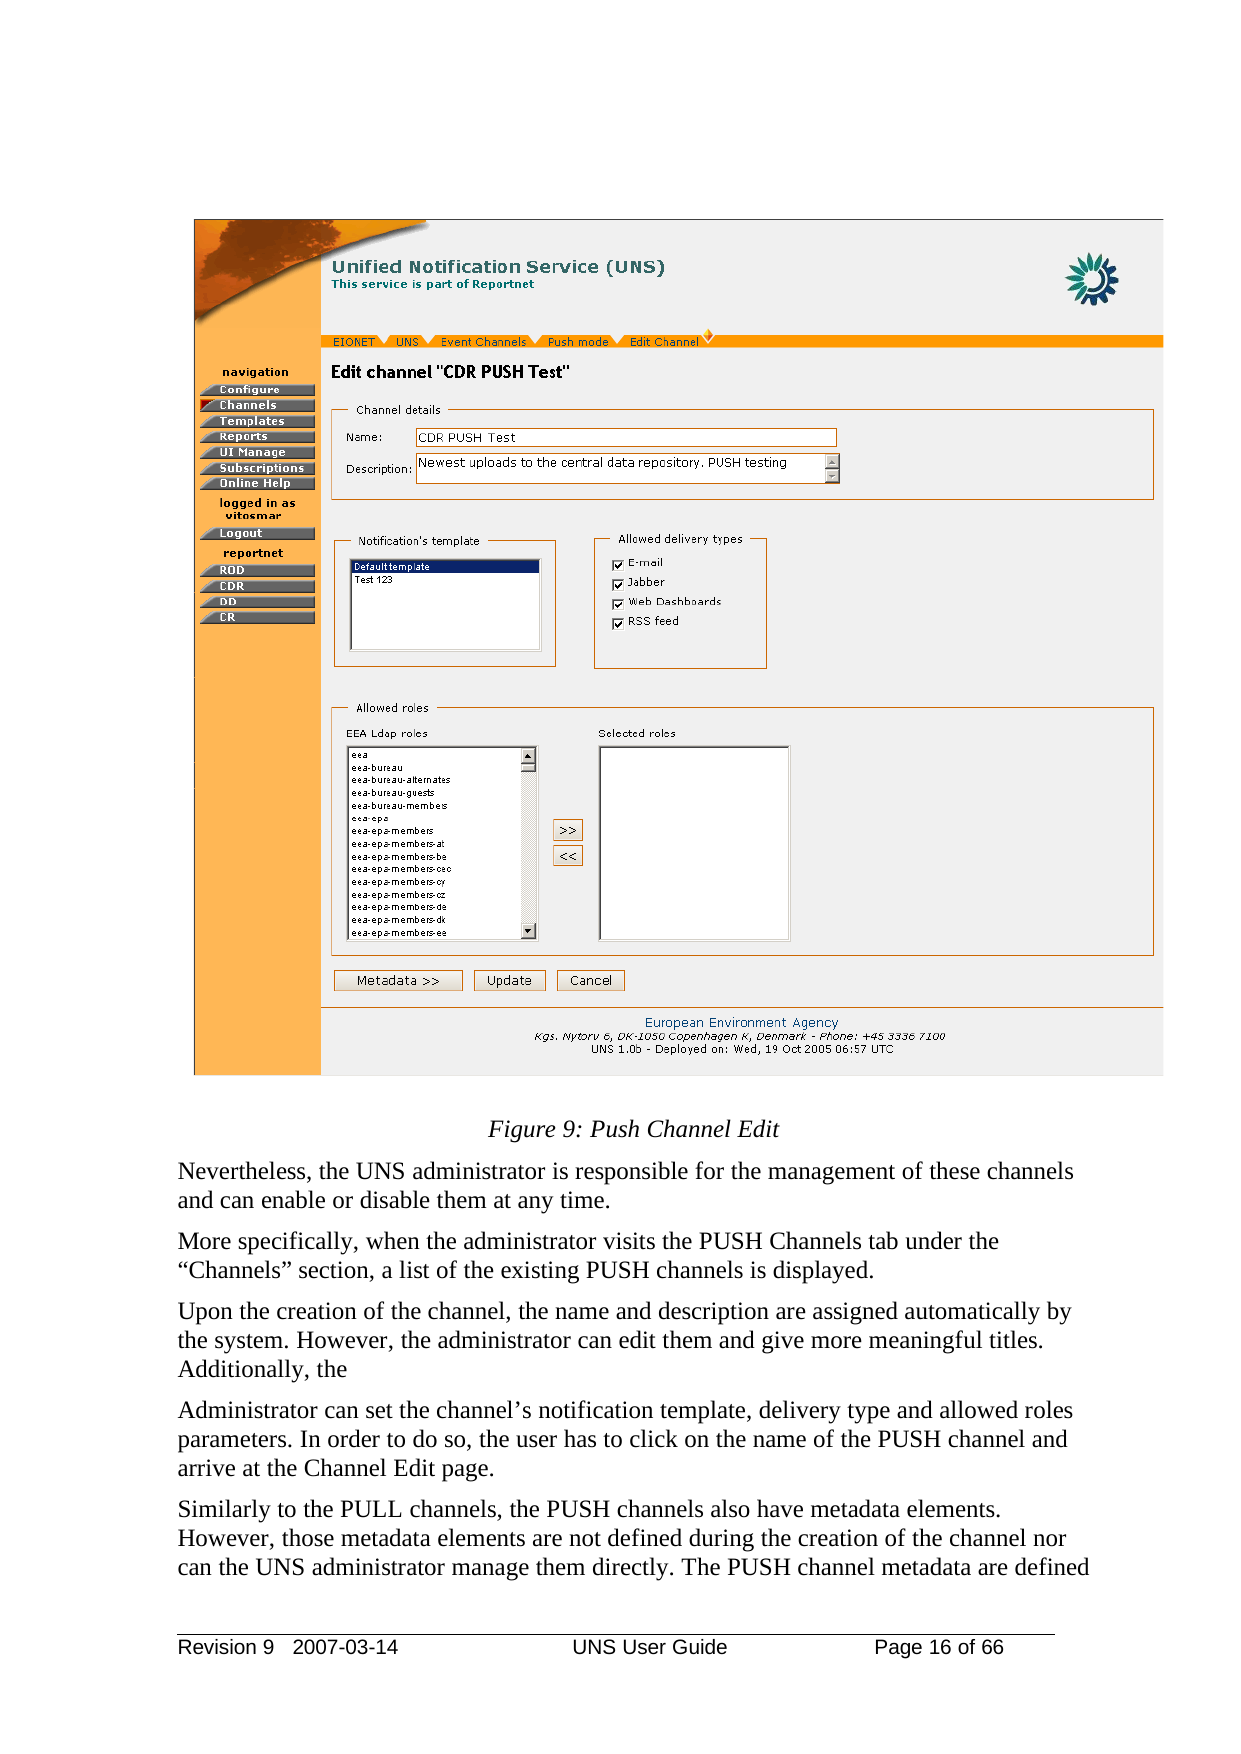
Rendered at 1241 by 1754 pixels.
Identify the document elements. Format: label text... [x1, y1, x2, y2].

text Nevertheless, the UNS administrator is responsible for the management of these channels and can enable or disable them at any time. [177, 1156, 1092, 1214]
text More specifically, when the administrator visits the PUSH Channels tab under the “Channels” section, a list of the existing PUSH channels is displayed. [177, 1226, 1092, 1284]
text Figure 9: Push Channel Edit [177, 1114, 1092, 1143]
text Similarly to the PULL channels, the PUSH channels also have metadata elements. However, those metadata elements are not defined during the creation of the channel nor can the UNS administrator manage them directly. The PUSH channel metadata are defined [177, 1493, 1092, 1581]
text Administrator can set the channel’s notification template, delivery type and allowed roles parameters. In order to do so, the user has to click on the name of the PUSH channel and arrive at the Channel Edit page. [177, 1394, 1092, 1482]
picture [193, 219, 1164, 1076]
text Upon the creation of the channel, the name and description are assigned automatically by the system. However, the administrator can edit them and give more meaningful titles. Additionally, the [177, 1296, 1092, 1383]
